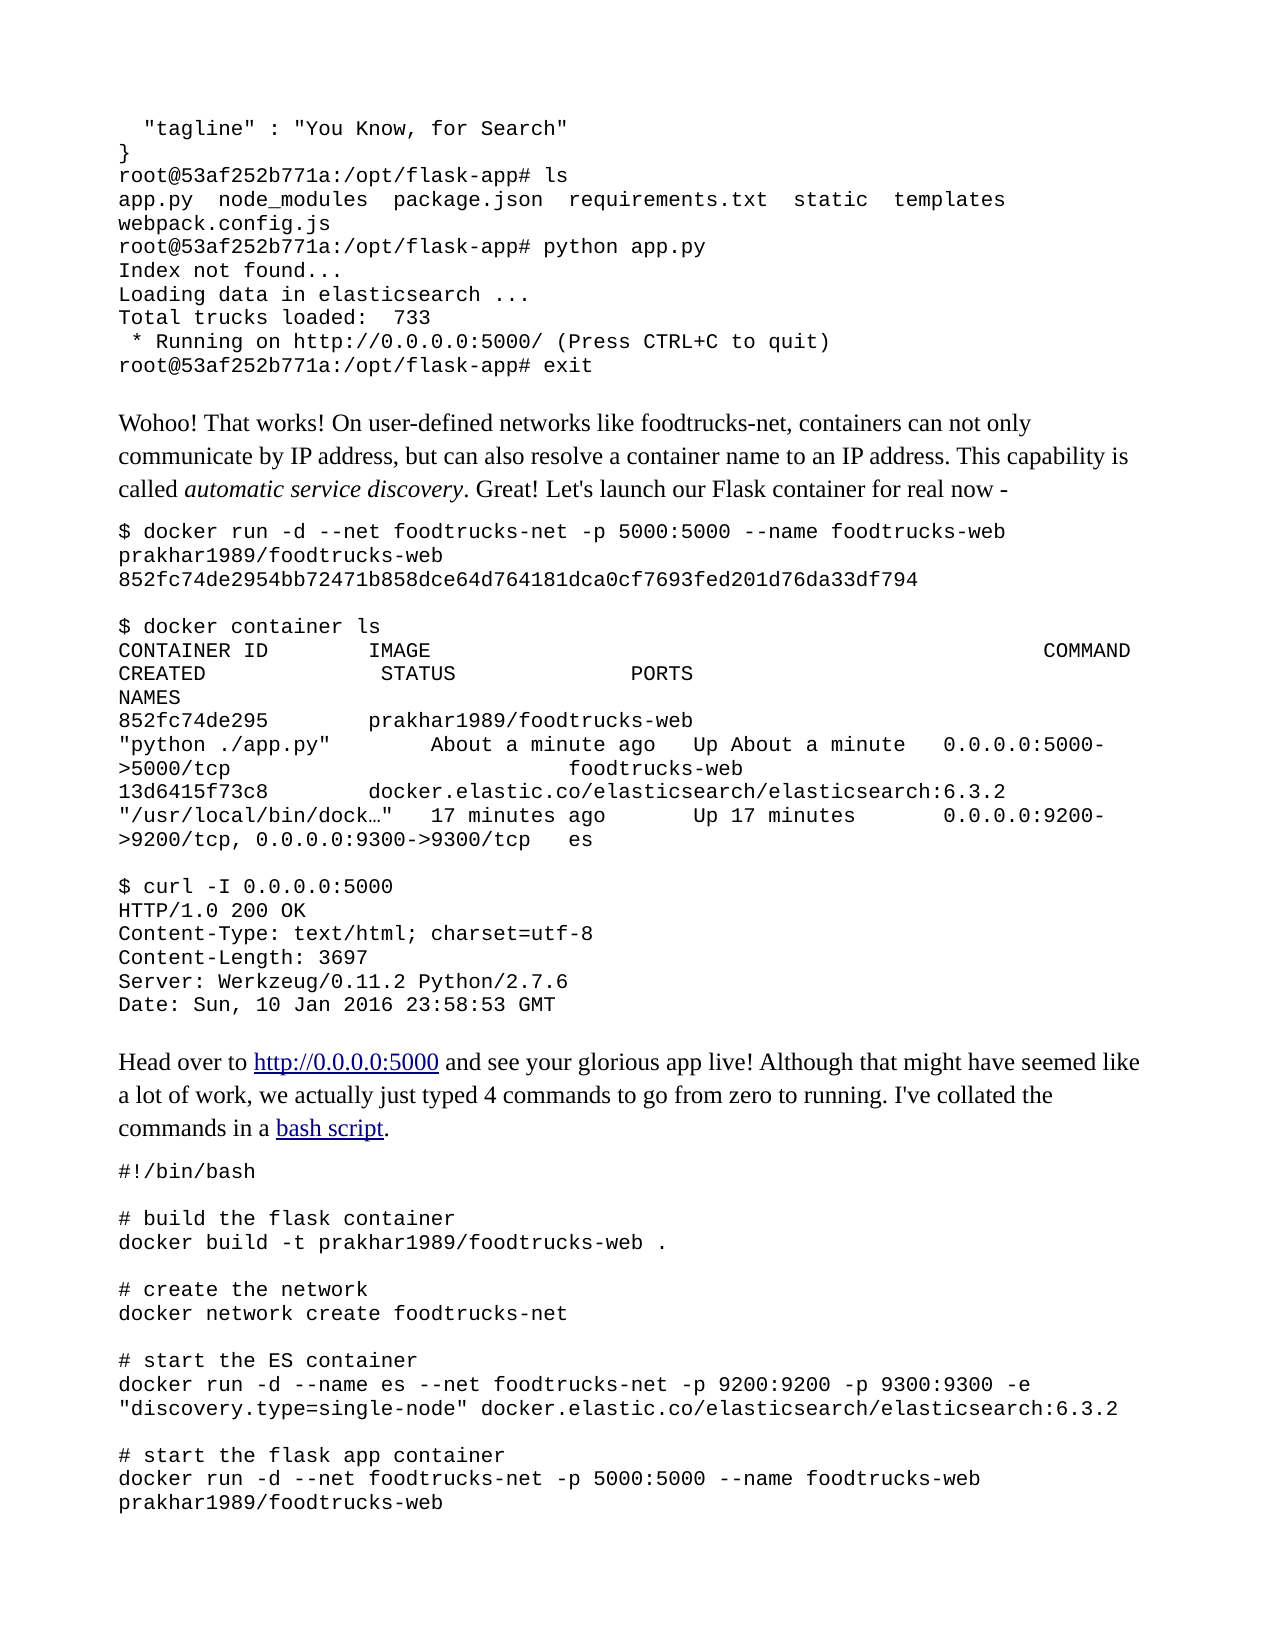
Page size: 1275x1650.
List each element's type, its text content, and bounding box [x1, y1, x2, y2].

text docker run -d --name es --net foodtrucks-net -p 9200:9200 -p 9300:9300 -e "discovery.type=single-node" docker.elastic.co/elasticsearch/elasticsearch:6.3.2 [118, 1374, 1157, 1421]
text Content-Type: text/html; charset=utf-8 [118, 923, 1157, 947]
text docker network create foodtrucks-net [118, 1303, 1157, 1327]
text Date: Sun, 10 Jan 2016 23:58:53 GMT [118, 994, 1157, 1018]
text root@53af252b771a:/opt/flask-app# exit [118, 354, 1157, 378]
text Loading data in elasticsearch ... [118, 284, 1157, 307]
text Server: Werkzeug/0.11.2 Python/2.7.6 [118, 971, 1157, 994]
text # start the ES container [118, 1350, 1157, 1374]
text # start the flask app container [118, 1445, 1157, 1468]
text # build the flask container [118, 1208, 1157, 1232]
text # create the network [118, 1279, 1157, 1303]
text 13d6415f73c8 docker.elastic.co/elasticsearch/elasticsearch:6.3.2 "/usr/local/bin/dock…" 17 minutes ago Up 17 minutes 0.0.0.0:9200->9200/tcp, 0.0.0.0:9300->9300/tcp es [118, 781, 1157, 852]
text app.py node_modules package.json requirements.txt static templates webpack.config.js [118, 189, 1157, 236]
text docker run -d --net foodtrucks-net -p 5000:5000 --name foodtrucks-web prakhar1989/foodtrucks-web [118, 1468, 1157, 1516]
text Total trucks loaded: 733 [118, 307, 1157, 331]
text $ docker container ls [118, 616, 1157, 639]
text $ curl -I 0.0.0.0:5000 [118, 876, 1157, 900]
text CONTAINER ID IMAGE COMMAND CREATED STATUS PORTS NAMES [118, 639, 1157, 711]
text #!/bin/bash [118, 1161, 1157, 1185]
text "tagline" : "You Know, for Search" [118, 118, 1157, 142]
text 852fc74de2954bb72471b858dce64d764181dca0cf7693fed201d76da33df794 [118, 569, 1157, 592]
text 852fc74de295 prakhar1989/foodtrucks-web "python ./app.py" About a minute ago Up About a minute 0.0.0.0:5000->5000/tcp foodtrucks-web [118, 711, 1157, 781]
text Index not found... [118, 260, 1157, 284]
text Wohoo! That works! On user-defined networks like foodtrucks-net, containers can not only communicate by IP address, but can also resolve a container name to an IP address. This capability is called automatic service discovery. Great! Let's launch our Flask container for real now - [118, 408, 1157, 502]
text Content-Length: 3697 [118, 947, 1157, 971]
text $ docker run -d --net foodtrucks-net -p 5000:5000 --name foodtrucks-web prakhar1989/foodtrucks-web [118, 521, 1157, 569]
text root@53af252b771a:/opt/flask-app# python app.py [118, 236, 1157, 260]
text root@53af252b771a:/opt/flask-app# ls [118, 165, 1157, 189]
text * Running on http://0.0.0.0:5000/ (Press CTRL+C to quit) [118, 331, 1157, 354]
text } [118, 142, 1157, 165]
text HTTP/1.0 200 OK [118, 900, 1157, 923]
text Head over to http://0.0.0.0:5000 and see your glorious app live! Although that might have seemed like a lot of work, we actually just typed 4 commands to go from zero to running. I've collated the commands in a bash script. [118, 1047, 1157, 1142]
text docker build -t prakhar1989/foodtrucks-web . [118, 1232, 1157, 1256]
